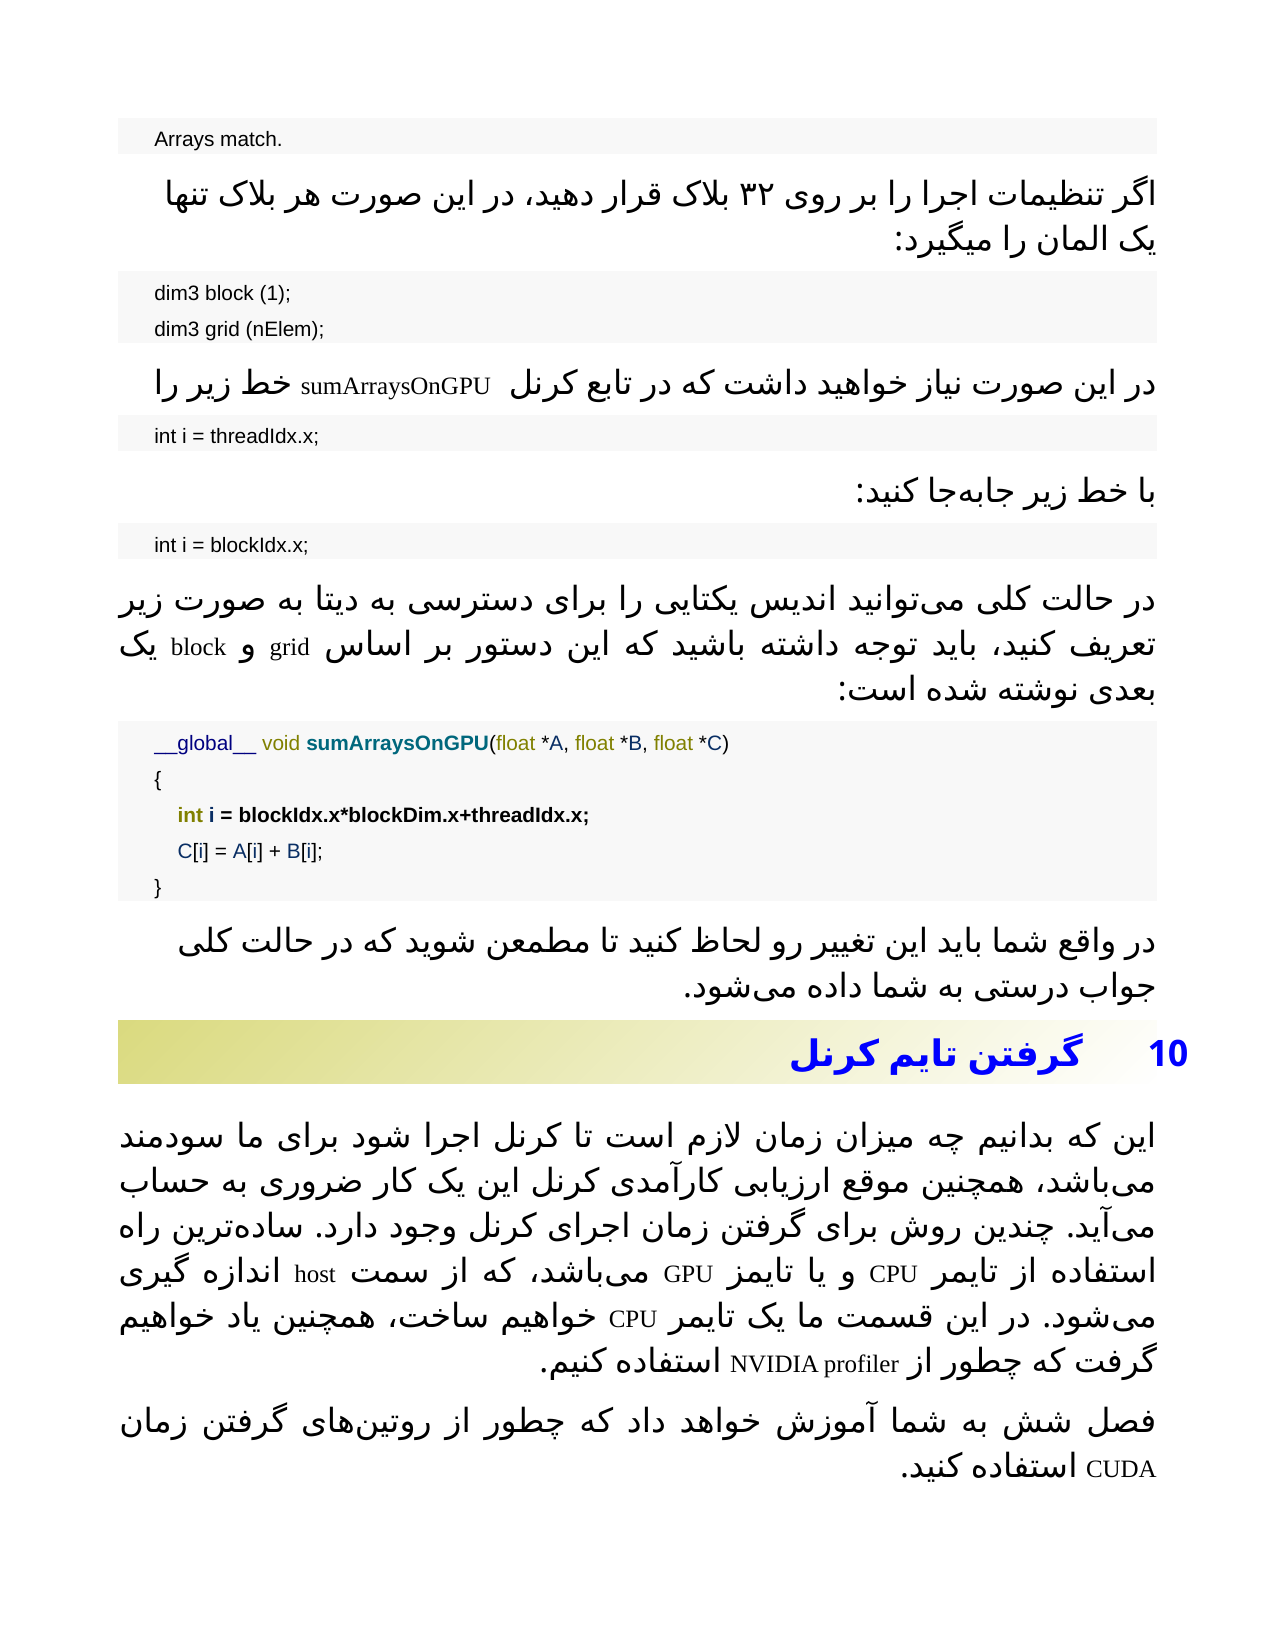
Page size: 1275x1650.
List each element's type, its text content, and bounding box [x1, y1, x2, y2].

text int i = blockIdx.x; [118, 523, 1157, 559]
text dim3 block (1); [118, 271, 1157, 307]
text در این صورت نیاز خواهید داشت که در تابع کرنل sumArraysOnGPU خط زیر را [118, 358, 1157, 403]
subtitle گرفتن تایم کرنل [118, 1021, 1157, 1084]
text int i = threadIdx.x; [118, 415, 1157, 451]
text Arrays match. [118, 118, 1157, 154]
text با خط زیر جابه‌جا کنید: [118, 466, 1157, 511]
text } [118, 865, 1157, 901]
text __global__ void sumArraysOnGPU(float *A, float *B, float *C) [118, 721, 1157, 757]
text فصل شش به شما آموزش خواهد داد که چطور از روتین‌های گرفتن زمان CUDA استفاده کنید. [118, 1396, 1157, 1486]
text در واقع شما باید این تغییر رو لحاظ کنید تا مطمعن شوید که در حالت کلی جواب درستی به شما داده می‌شود. [118, 916, 1157, 1006]
text این که بدانیم چه میزان زمان لازم است تا کرنل اجرا شود برای ما سودمند می‌باشد، همچنین موقع ارزیابی کارآمدی کرنل این یک کار ضروری به حساب می‌آید. چندین روش برای گرفتن زمان اجرای کرنل وجود دارد. ساده‌ترین راه استفاده از تایمر CPU و یا تایمز GPU می‌باشد، که از سمت host اندازه گیری می‌شود. در این قسمت ما یک تایمر CPU خواهیم ساخت، همچنین یاد خواهیم گرفت که چطور از NVIDIA profiler استفاده کنیم. [118, 1111, 1157, 1381]
text dim3 grid (nElem); [118, 307, 1157, 343]
text int i = blockIdx.x*blockDim.x+threadIdx.x; [118, 793, 1157, 829]
text C[i] = A[i] + B[i]; [118, 829, 1157, 865]
text در حالت کلی می‌توانید اندیس یکتایی را برای دسترسی به دیتا به صورت زیر تعریف کنید، باید توجه داشته باشید که این دستور بر اساس grid و block یک بعدی نوشته شده است: [118, 574, 1157, 709]
text { [118, 757, 1157, 793]
text اگر تنظیمات اجرا را بر روی ۳۲ بلاک قرار دهید، در این صورت هر بلاک تنها یک المان را میگیرد: [118, 169, 1157, 259]
